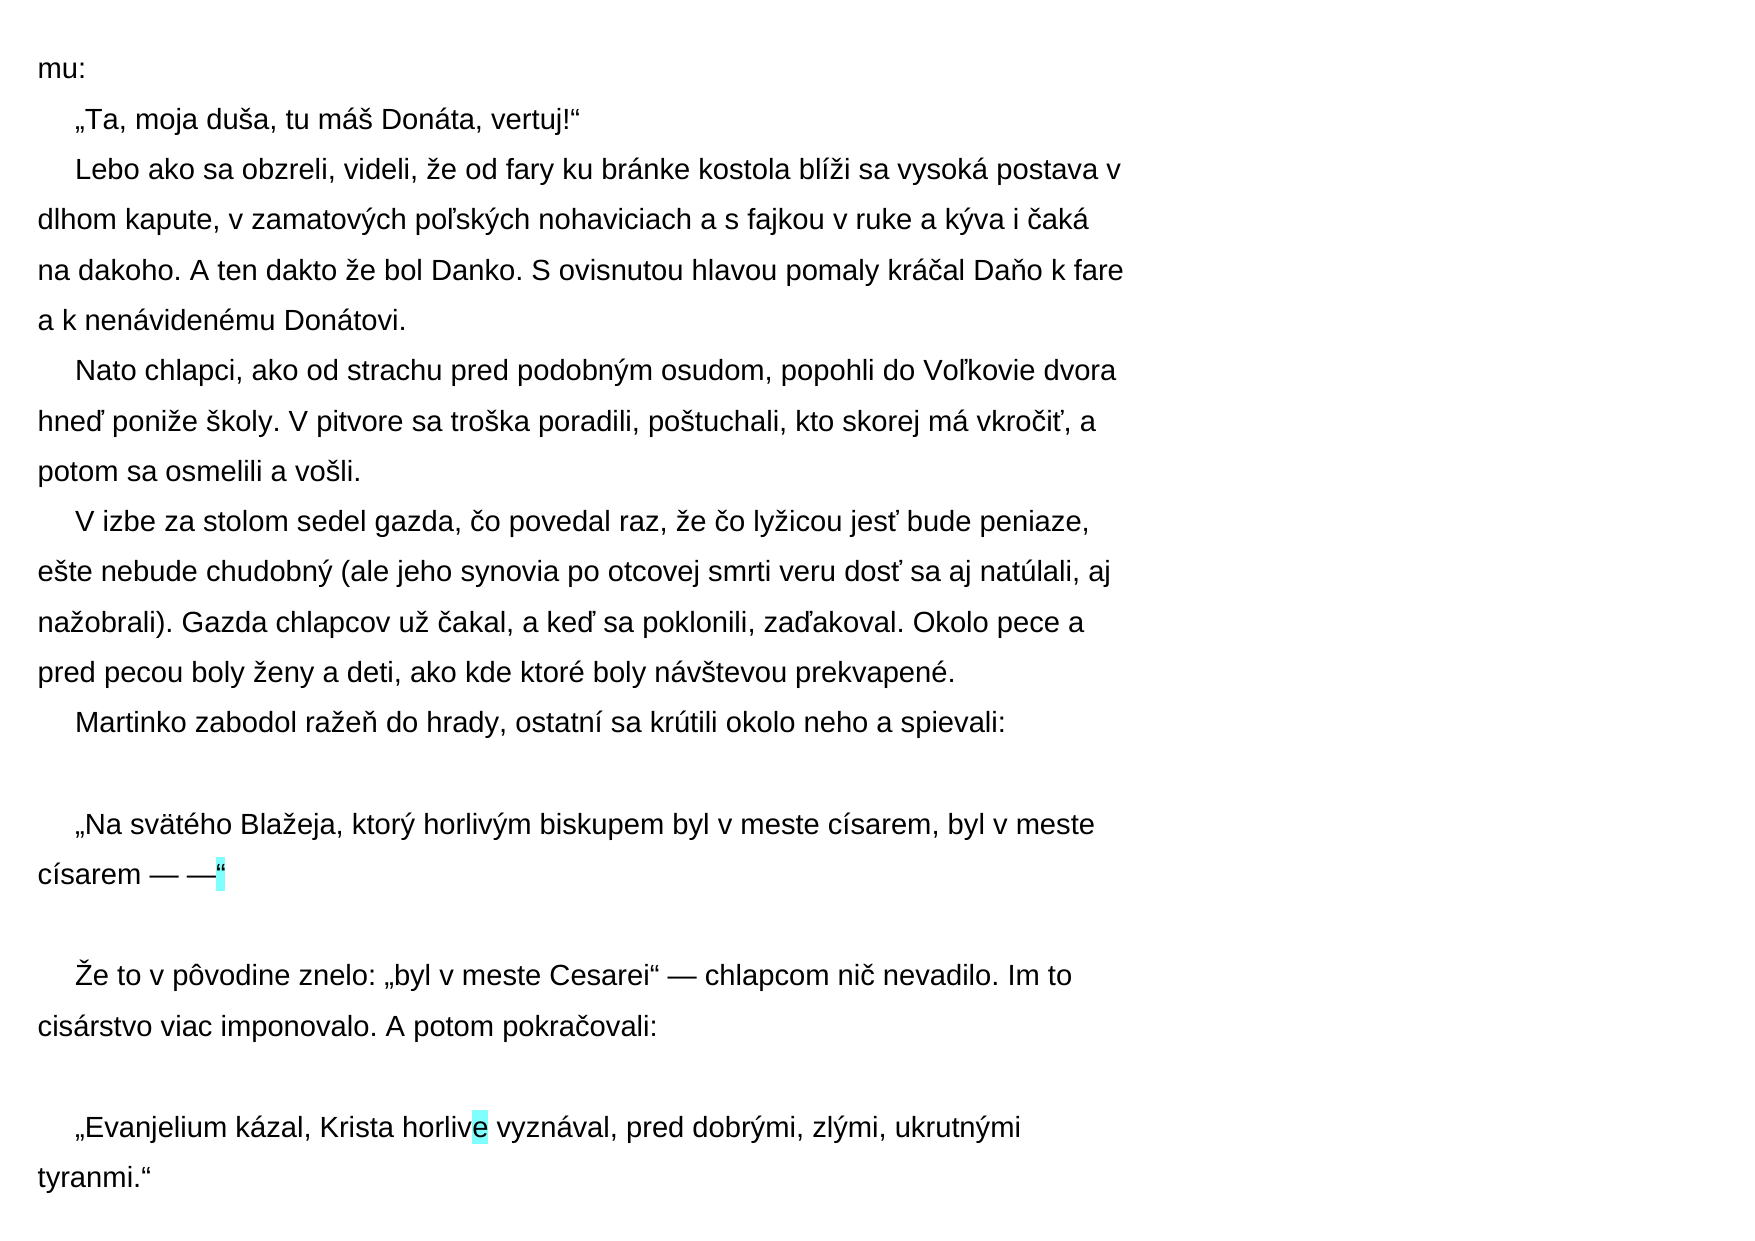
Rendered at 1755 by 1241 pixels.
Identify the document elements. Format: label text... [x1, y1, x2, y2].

text Že to v pôvodine znelo: „byl v meste Cesarei“ — chlapcom nič nevadilo. Im to cisárstvo viac imponovalo. A potom pokračovali: [37, 958, 1130, 1042]
text „Ta, moja duša, tu máš Donáta, vertuj!“ [37, 102, 1130, 135]
text „Na svätého Blažeja, ktorý horlivým biskupem byl v meste císarem, byl v meste císarem — —“ [37, 807, 1130, 891]
text Nato chlapci, ako od strachu pred podobným osudom, popohli do Voľkovie dvora hneď poniže školy. V pitvore sa troška poradili, poštuchali, kto skorej má vkročiť, a potom sa osmelili a vošli. [37, 353, 1130, 487]
text „Evanjelium kázal, Krista horlive vyznával, pred dobrými, zlými, ukrutnými tyranmi.“ [37, 1110, 1130, 1194]
text Lebo ako sa obzreli, videli, že od fary ku bránke kostola blíži sa vysoká postava v dlhom kapute, v zamatových poľských nohaviciach a s fajkou v ruke a kýva i čaká na dakoho. A ten dakto že bol Danko. S ovisnutou hlavou pomaly kráčal Daňo k fare a k nenávidenému Donátovi. [37, 152, 1130, 336]
text mu: [37, 51, 1130, 85]
text V izbe za stolom sedel gazda, čo povedal raz, že čo lyžicou jesť bude peniaze, ešte nebude chu­dobný (ale jeho synovia po otcovej smrti veru dosť sa aj natúlali, aj nažobrali). Gazda chlapcov už ča­kal, a keď sa poklonili, zaďakoval. Okolo pece a pred pecou boly ženy a deti, ako kde ktoré boly návštevou prekvapené. [37, 504, 1130, 689]
text Martinko zabodol ražeň do hrady, ostatní sa krútili okolo neho a spievali: [37, 705, 1130, 739]
